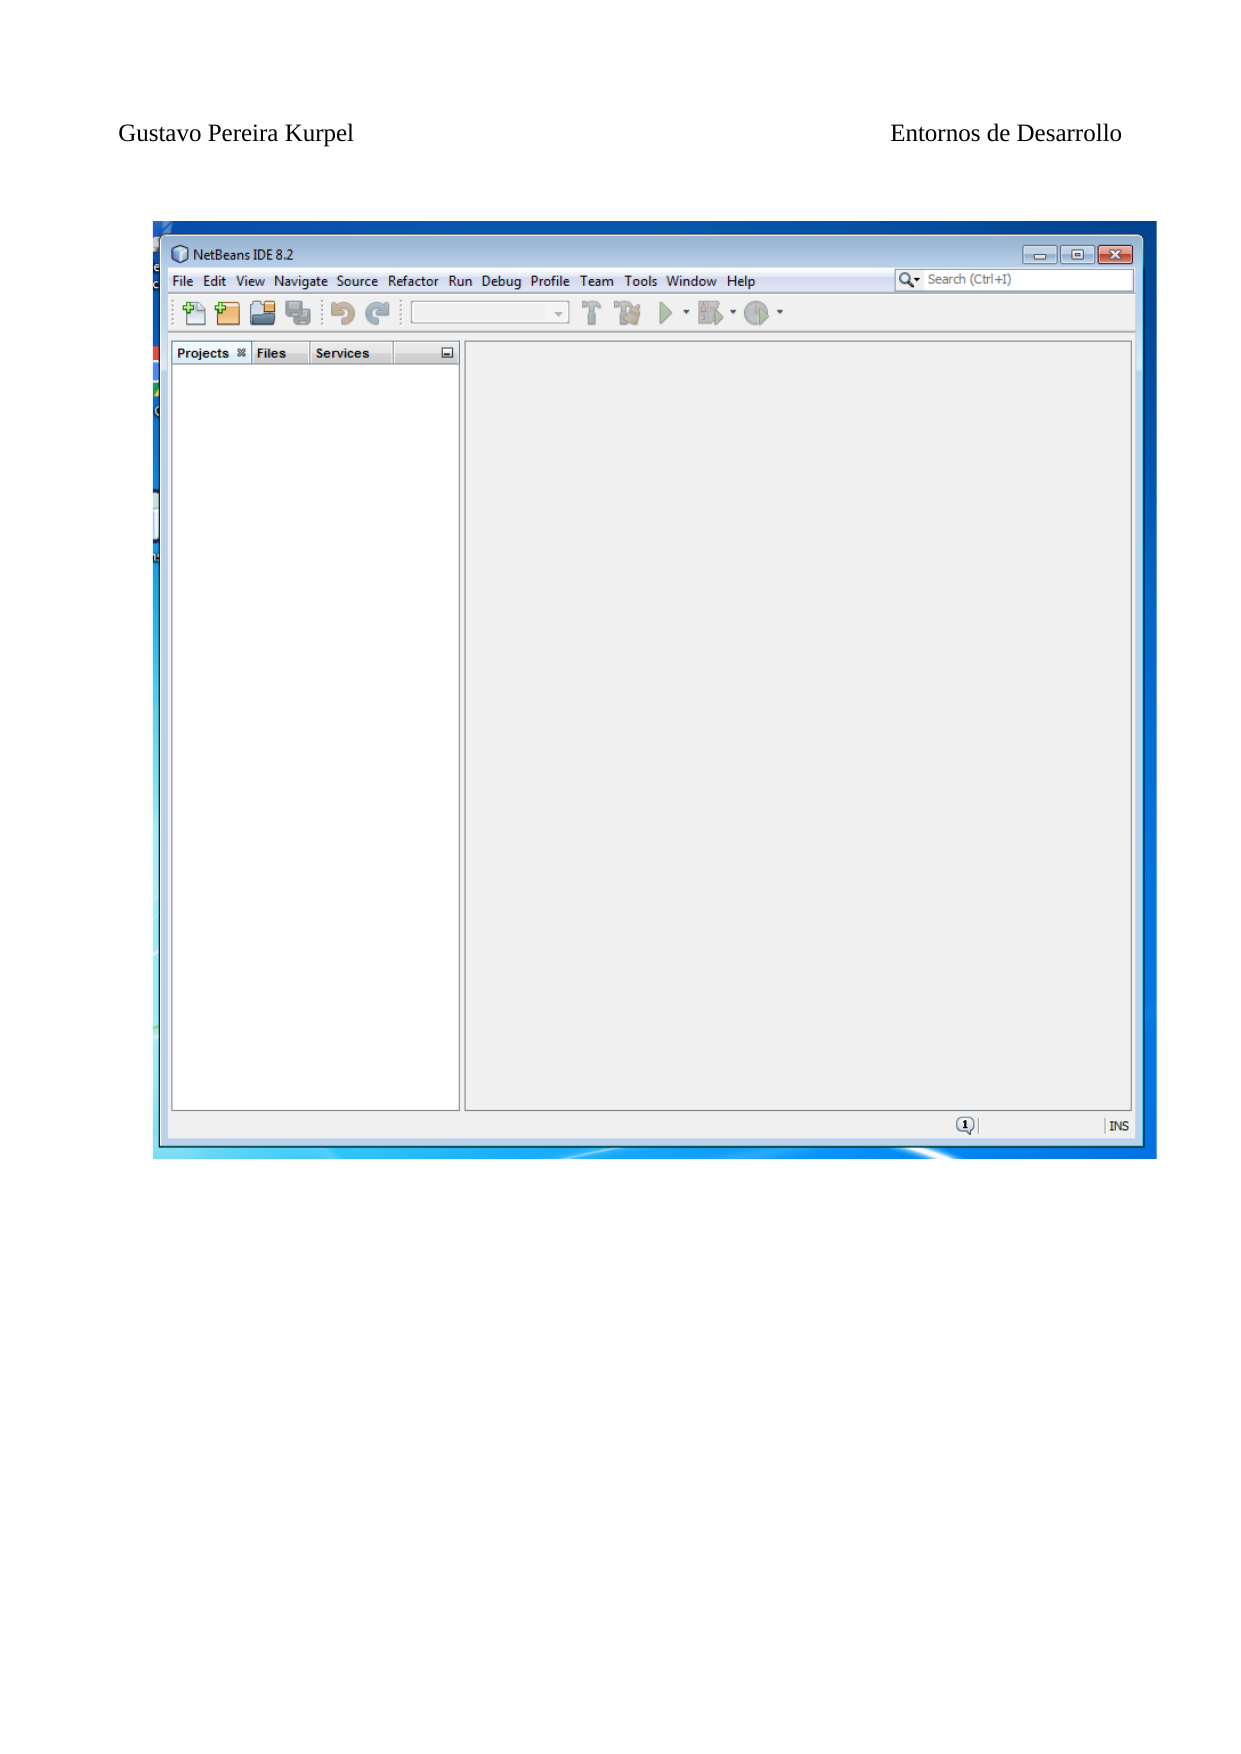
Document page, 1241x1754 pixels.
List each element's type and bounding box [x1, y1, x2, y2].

picture [152, 221, 1157, 1159]
